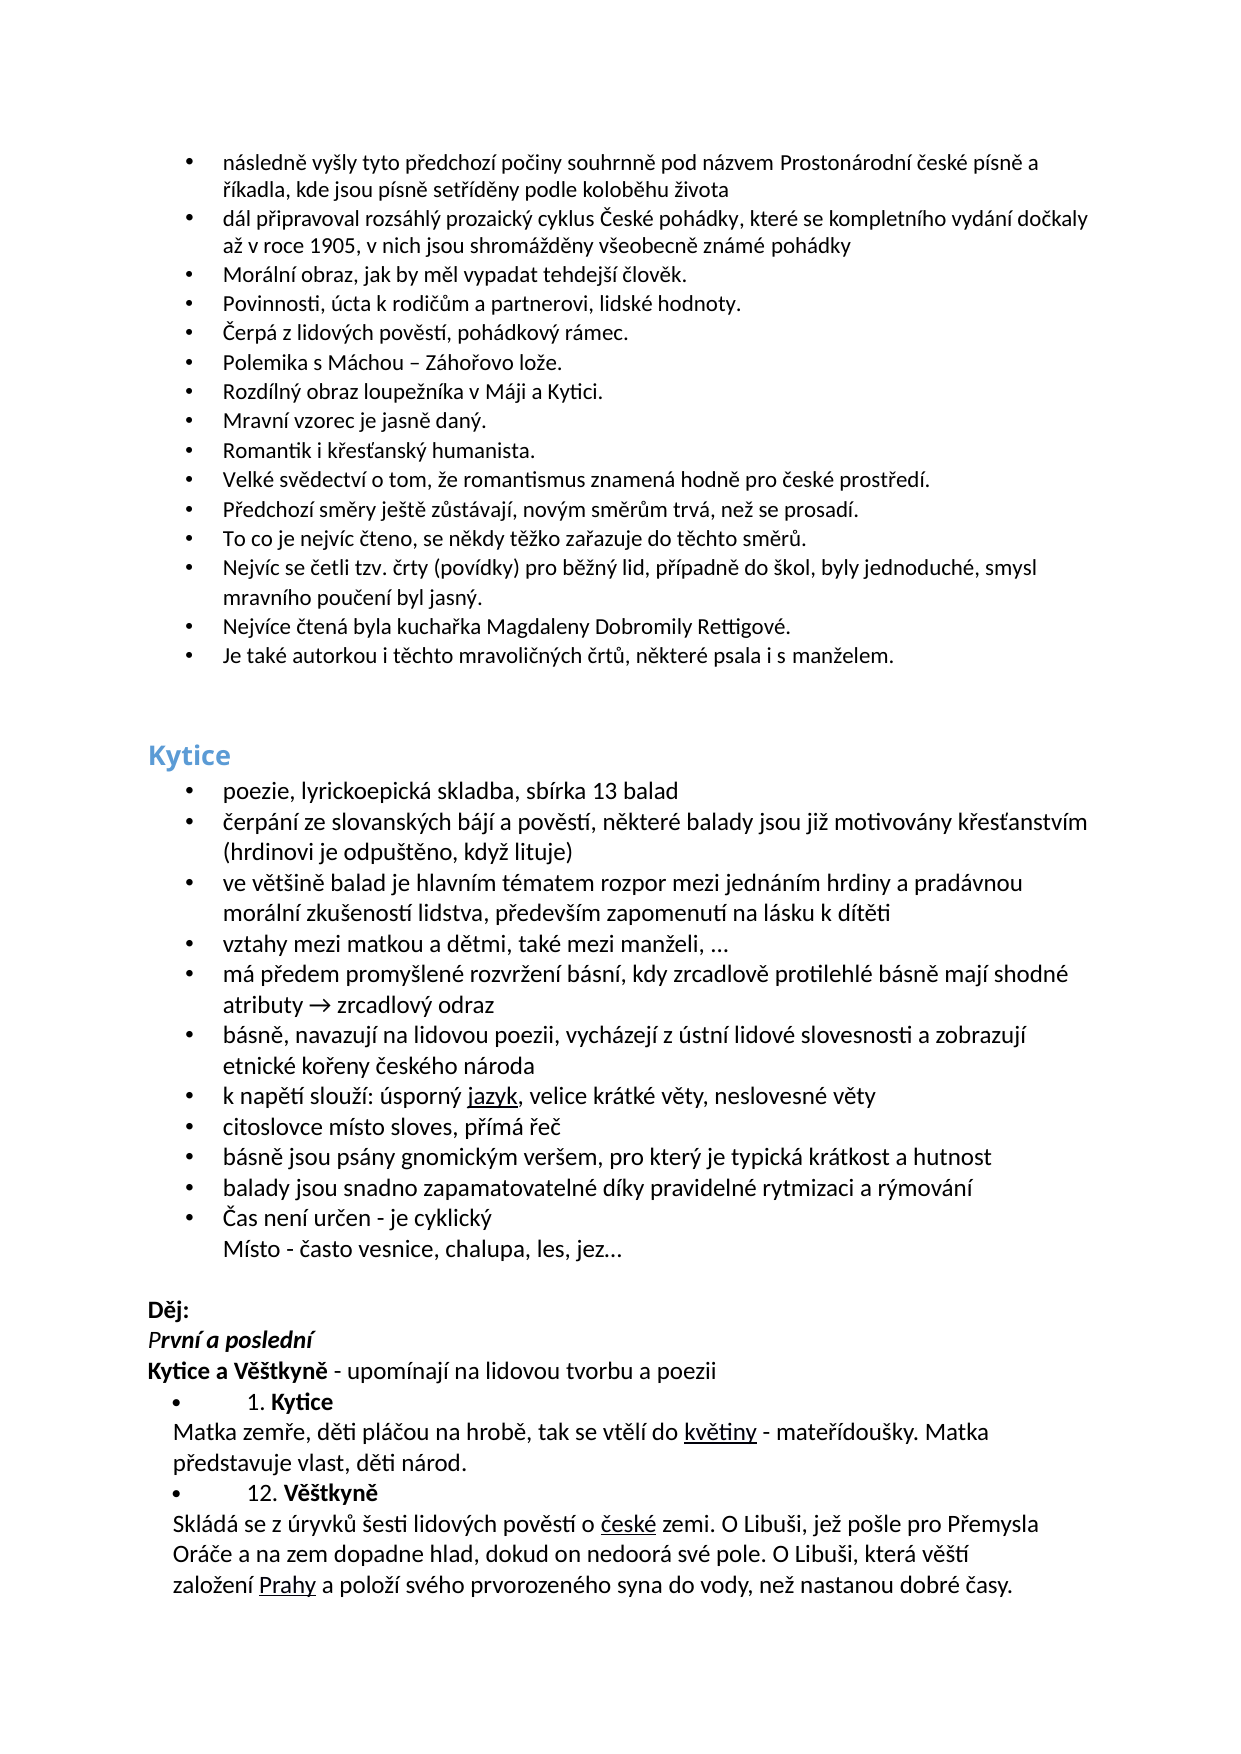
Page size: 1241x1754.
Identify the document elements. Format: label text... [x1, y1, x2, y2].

list poezie, lyrickoepická skladba, sbírka 13 balad [185, 775, 1093, 806]
list Je také autorkou i těchto mravoličných črtů, některé psala i s manželem. [185, 642, 1093, 669]
list má předem promyšlené rozvržení básní, kdy zrcadlově protilehlé básně mají shodné atributy → zrcadlový odraz [185, 958, 1093, 1019]
list vztahy mezi matkou a dětmi, také mezi manželi, ... [185, 928, 1093, 958]
list Romantik i křesťanský humanista. [185, 436, 1093, 464]
list Čas není určen - je cyklický Místo - často vesnice, chalupa, les, jez… [185, 1202, 1093, 1263]
list k napětí slouží: úsporný jazyk, velice krátké věty, neslovesné věty [185, 1080, 1093, 1111]
text Kytice a Věštkyně - upomínají na lidovou tvorbu a poezii [148, 1355, 1093, 1386]
list Předchozí směry ještě zůstávají, novým směrům trvá, než se prosadí. [185, 495, 1093, 523]
list ve většině balad je hlavním tématem rozpor mezi jednáním hrdiny a pradávnou morální zkušeností lidstva, především zapomenutí na lásku k dítěti [185, 867, 1093, 928]
text První a poslední [148, 1324, 1093, 1355]
list To co je nejvíc čteno, se někdy těžko zařazuje do těchto směrů. [185, 524, 1093, 552]
list básně, navazují na lidovou poezii, vycházejí z ústní lidové slovesnosti a zobrazují etnické kořeny českého národa [185, 1019, 1093, 1080]
list Velké svědectví o tom, že romantismus znamená hodně pro české prostředí. [185, 465, 1093, 493]
list Rozdílný obraz loupežníka v Máji a Kytici. [185, 377, 1093, 405]
list Čerpá z lidových pověstí, pohádkový rámec. [185, 318, 1093, 346]
list Morální obraz, jak by měl vypadat tehdejší člověk. [185, 260, 1093, 288]
list básně jsou psány gnomickým veršem, pro který je typická krátkost a hutnost [185, 1141, 1093, 1172]
text Děj: [148, 1294, 1093, 1324]
list Mravní vzorec je jasně daný. [185, 407, 1093, 434]
list dál připravoval rozsáhlý prozaický cyklus České pohádky, které se kompletního vydání dočkaly až v roce 1905, v nich jsou shromážděny všeobecně známé pohádky [185, 204, 1093, 260]
list balady jsou snadno zapamatovatelné díky pravidelné rytmizaci a rýmování [185, 1172, 1093, 1202]
list následně vyšly tyto předchozí počiny souhrnně pod názvem Prostonárodní české písně a říkadla, kde jsou písně setříděny podle koloběhu života [185, 148, 1093, 204]
list 12. Věštkyně Skládá se z úryvků šesti lidových pověstí o české zemi. O Libuši, jež pošle pro Přemysla Oráče a na zem dopadne hlad, dokud on nedoorá své pole. O Libuši, která věští založení Prahy a položí svého prvorozeného syna do vody, než nastanou dobré časy. [173, 1477, 1093, 1599]
list citoslovce místo sloves, přímá řeč [185, 1111, 1093, 1141]
list čerpání ze slovanských bájí a pověstí, některé balady jsou již motivovány křesťanstvím (hrdinovi je odpuštěno, když lituje) [185, 806, 1093, 867]
list Nejvíc se četli tzv. črty (povídky) pro běžný lid, případně do škol, byly jednoduché, smysl mravního poučení byl jasný. [185, 553, 1093, 611]
subtitle Kytice [148, 736, 1093, 773]
list Polemika s Máchou – Záhořovo lože. [185, 348, 1093, 376]
list Nejvíce čtená byla kuchařka Magdaleny Dobromily Rettigové. [185, 612, 1093, 640]
list 1. Kytice Matka zemře, děti pláčou na hrobě, tak se vtělí do květiny - mateřídoušky. Matka představuje vlast, děti národ. [173, 1386, 1093, 1477]
list Povinnosti, úcta k rodičům a partnerovi, lidské hodnoty. [185, 289, 1093, 317]
